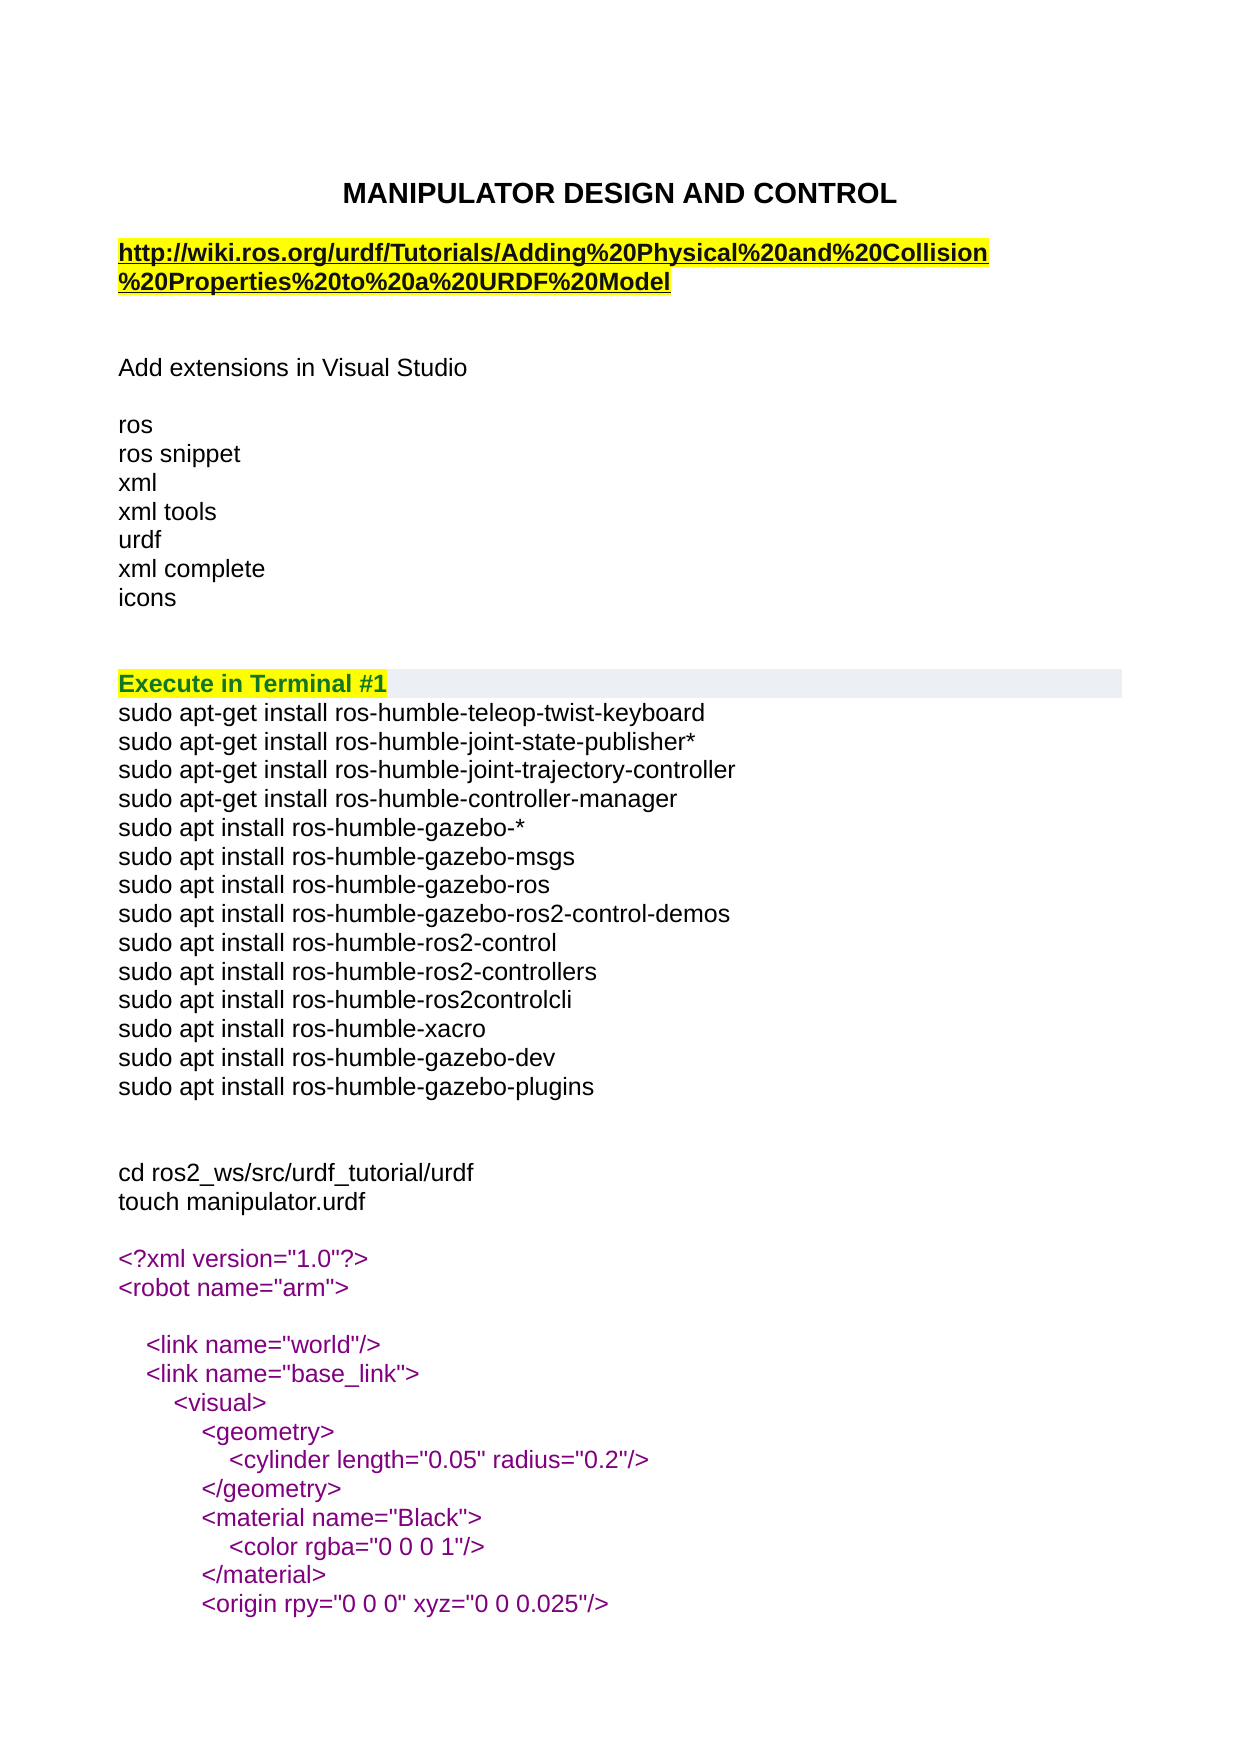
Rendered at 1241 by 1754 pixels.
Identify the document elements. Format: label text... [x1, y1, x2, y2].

text MANIPULATOR DESIGN AND CONTROL [118, 176, 1122, 209]
text sudo apt install ros-humble-gazebo-ros [118, 870, 1122, 899]
text <cylinder length="0.05" radius="0.2"/> [118, 1445, 1122, 1474]
text <?xml version="1.0"?> [118, 1244, 1122, 1273]
text sudo apt install ros-humble-gazebo-msgs [118, 842, 1122, 870]
text xml [118, 468, 1122, 497]
text sudo apt install ros-humble-gazebo-plugins [118, 1072, 1122, 1100]
text <geometry> [118, 1417, 1122, 1445]
text <color rgba="0 0 0 1"/> [118, 1532, 1122, 1560]
text touch manipulator.urdf [118, 1187, 1122, 1215]
text sudo apt-get install ros-humble-joint-state-publisher* [118, 727, 1122, 755]
text </material> [118, 1560, 1122, 1589]
text Add extensions in Visual Studio [118, 353, 1122, 382]
text xml complete [118, 554, 1122, 583]
text ros snippet [118, 439, 1122, 468]
text cd ros2_ws/src/urdf_tutorial/urdf [118, 1158, 1122, 1187]
text Execute in Terminal #1 [118, 669, 1122, 698]
text sudo apt install ros-humble-ros2-control [118, 928, 1122, 957]
text sudo apt install ros-humble-ros2controlcli [118, 985, 1122, 1014]
text <material name="Black"> [118, 1503, 1122, 1532]
text icons [118, 583, 1122, 612]
text urdf [118, 525, 1122, 554]
text sudo apt-get install ros-humble-teleop-twist-keyboard [118, 698, 1122, 727]
text sudo apt-get install ros-humble-controller-manager [118, 784, 1122, 813]
text ros [118, 410, 1122, 439]
text <robot name="arm"> [118, 1273, 1122, 1302]
text sudo apt install ros-humble-gazebo-ros2-control-demos [118, 899, 1122, 928]
text http://wiki.ros.org/urdf/Tutorials/Adding%20Physical%20and%20Collision%20Properties%20to%20a%20URDF%20Model [118, 238, 1122, 295]
text sudo apt install ros-humble-ros2-controllers [118, 957, 1122, 985]
text sudo apt-get install ros-humble-joint-trajectory-controller [118, 755, 1122, 784]
text sudo apt install ros-humble-gazebo-* [118, 813, 1122, 842]
text <visual> [118, 1388, 1122, 1417]
text </geometry> [118, 1474, 1122, 1503]
text <origin rpy="0 0 0" xyz="0 0 0.025"/> [118, 1589, 1122, 1618]
text xml tools [118, 497, 1122, 525]
text sudo apt install ros-humble-gazebo-dev [118, 1043, 1122, 1072]
text sudo apt install ros-humble-xacro [118, 1014, 1122, 1043]
text <link name="base_link"> [118, 1359, 1122, 1388]
text <link name="world"/> [118, 1330, 1122, 1359]
